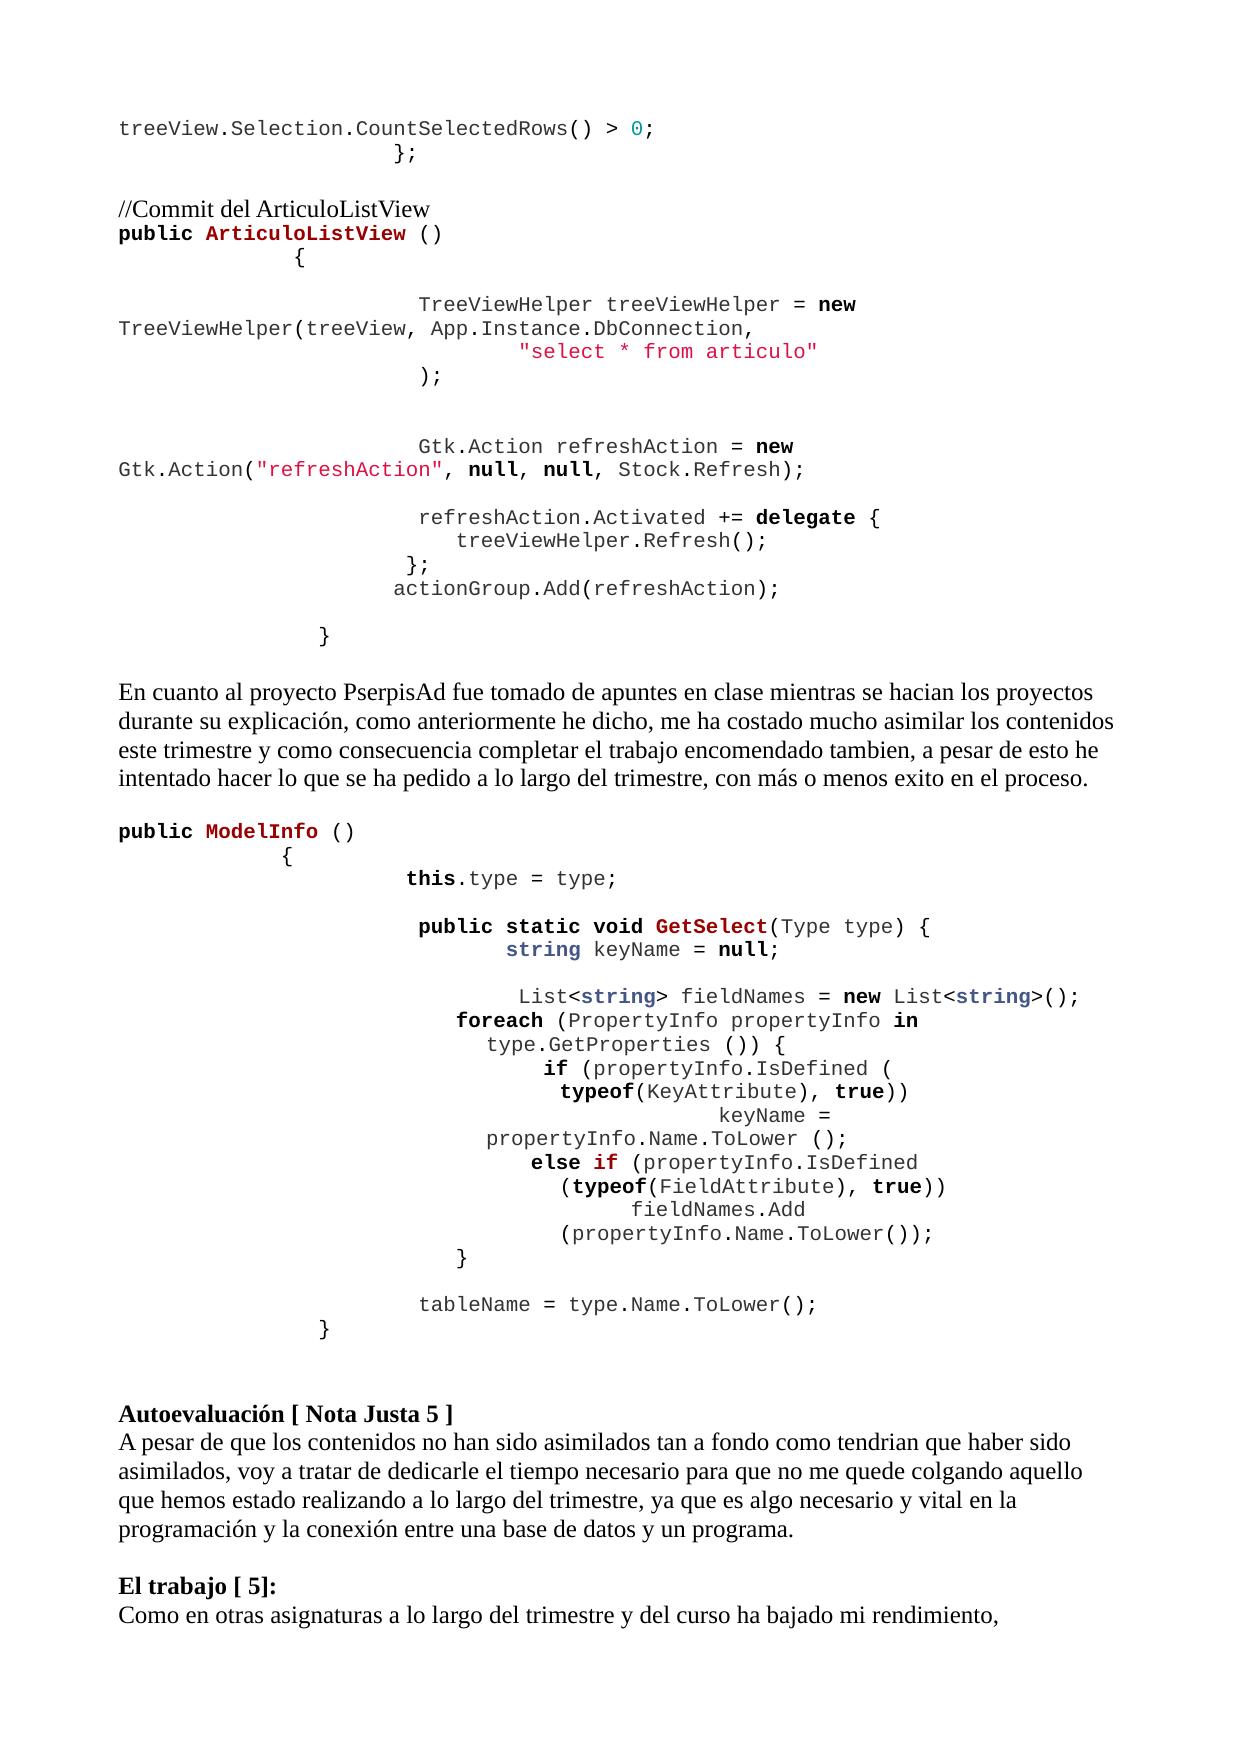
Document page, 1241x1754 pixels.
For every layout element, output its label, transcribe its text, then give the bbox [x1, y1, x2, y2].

text List<string> fieldNames = new List<string>(); [118, 987, 1122, 1010]
text En cuanto al proyecto PserpisAd fue tomado de apuntes en clase mientras se hacian los proyectos durante su explicación, como anteriormente he dicho, me ha costado mucho asimilar los contenidos este trimestre y como consecuencia completar el trabajo encomendado tambien, a pesar de esto he intentado hacer lo que se ha pedido a lo largo del trimestre, con más o menos exito en el proceso. [118, 677, 1122, 792]
text El trabajo [ 5]: [118, 1571, 1122, 1600]
text //Commit del ArticuloListView [118, 194, 1122, 223]
text ); [118, 365, 1122, 388]
text treeView.Selection.CountSelectedRows() > 0; [118, 118, 1122, 142]
text }; [118, 142, 1122, 165]
text if (propertyInfo.IsDefined ( typeof(KeyAttribute), true)) [118, 1057, 1122, 1105]
text A pesar de que los contenidos no han sido asimilados tan a fondo como tendrian que haber sido asimilados, voy a tratar de dedicarle el tiempo necesario para que no me quede colgando aquello que hemos estado realizando a lo largo del trimestre, ya que es algo necesario y vital en la programación y la conexión entre una base de datos y un programa. [118, 1427, 1122, 1542]
text Como en otras asignaturas a lo largo del trimestre y del curso ha bajado mi rendimiento, [118, 1600, 1122, 1629]
text "select * from articulo" [118, 341, 1122, 365]
text TreeViewHelper treeViewHelper = new TreeViewHelper(treeView, App.Instance.DbConnection, [118, 294, 1122, 341]
text tableName = type.Name.ToLower(); [118, 1294, 1122, 1318]
text public static void GetSelect(Type type) { [118, 916, 1122, 939]
text this.type = type; [118, 868, 1122, 892]
text public ModelInfo () [118, 821, 1122, 845]
text else if (propertyInfo.IsDefined (typeof(FieldAttribute), true)) [118, 1152, 1122, 1199]
text Gtk.Action refreshAction = new Gtk.Action("refreshAction", null, null, Stock.Refresh); [118, 436, 1122, 483]
text string keyName = null; [118, 939, 1122, 963]
text actionGroup.Add(refreshAction); [118, 578, 1122, 601]
text refreshAction.Activated += delegate { [118, 507, 1122, 530]
text fieldNames.Add (propertyInfo.Name.ToLower()); [118, 1199, 1122, 1247]
text Autoevaluación [ Nota Justa 5 ] [118, 1399, 1122, 1427]
text { [118, 845, 1122, 868]
text foreach (PropertyInfo propertyInfo in type.GetProperties ()) { [118, 1010, 1122, 1057]
text treeViewHelper.Refresh(); [118, 530, 1122, 554]
text } [118, 1318, 1122, 1341]
text } [118, 625, 1122, 648]
text { [118, 247, 1122, 270]
text public ArticuloListView () [118, 223, 1122, 247]
text keyName = propertyInfo.Name.ToLower (); [118, 1105, 1122, 1152]
text }; [118, 554, 1122, 578]
text } [118, 1247, 1122, 1270]
